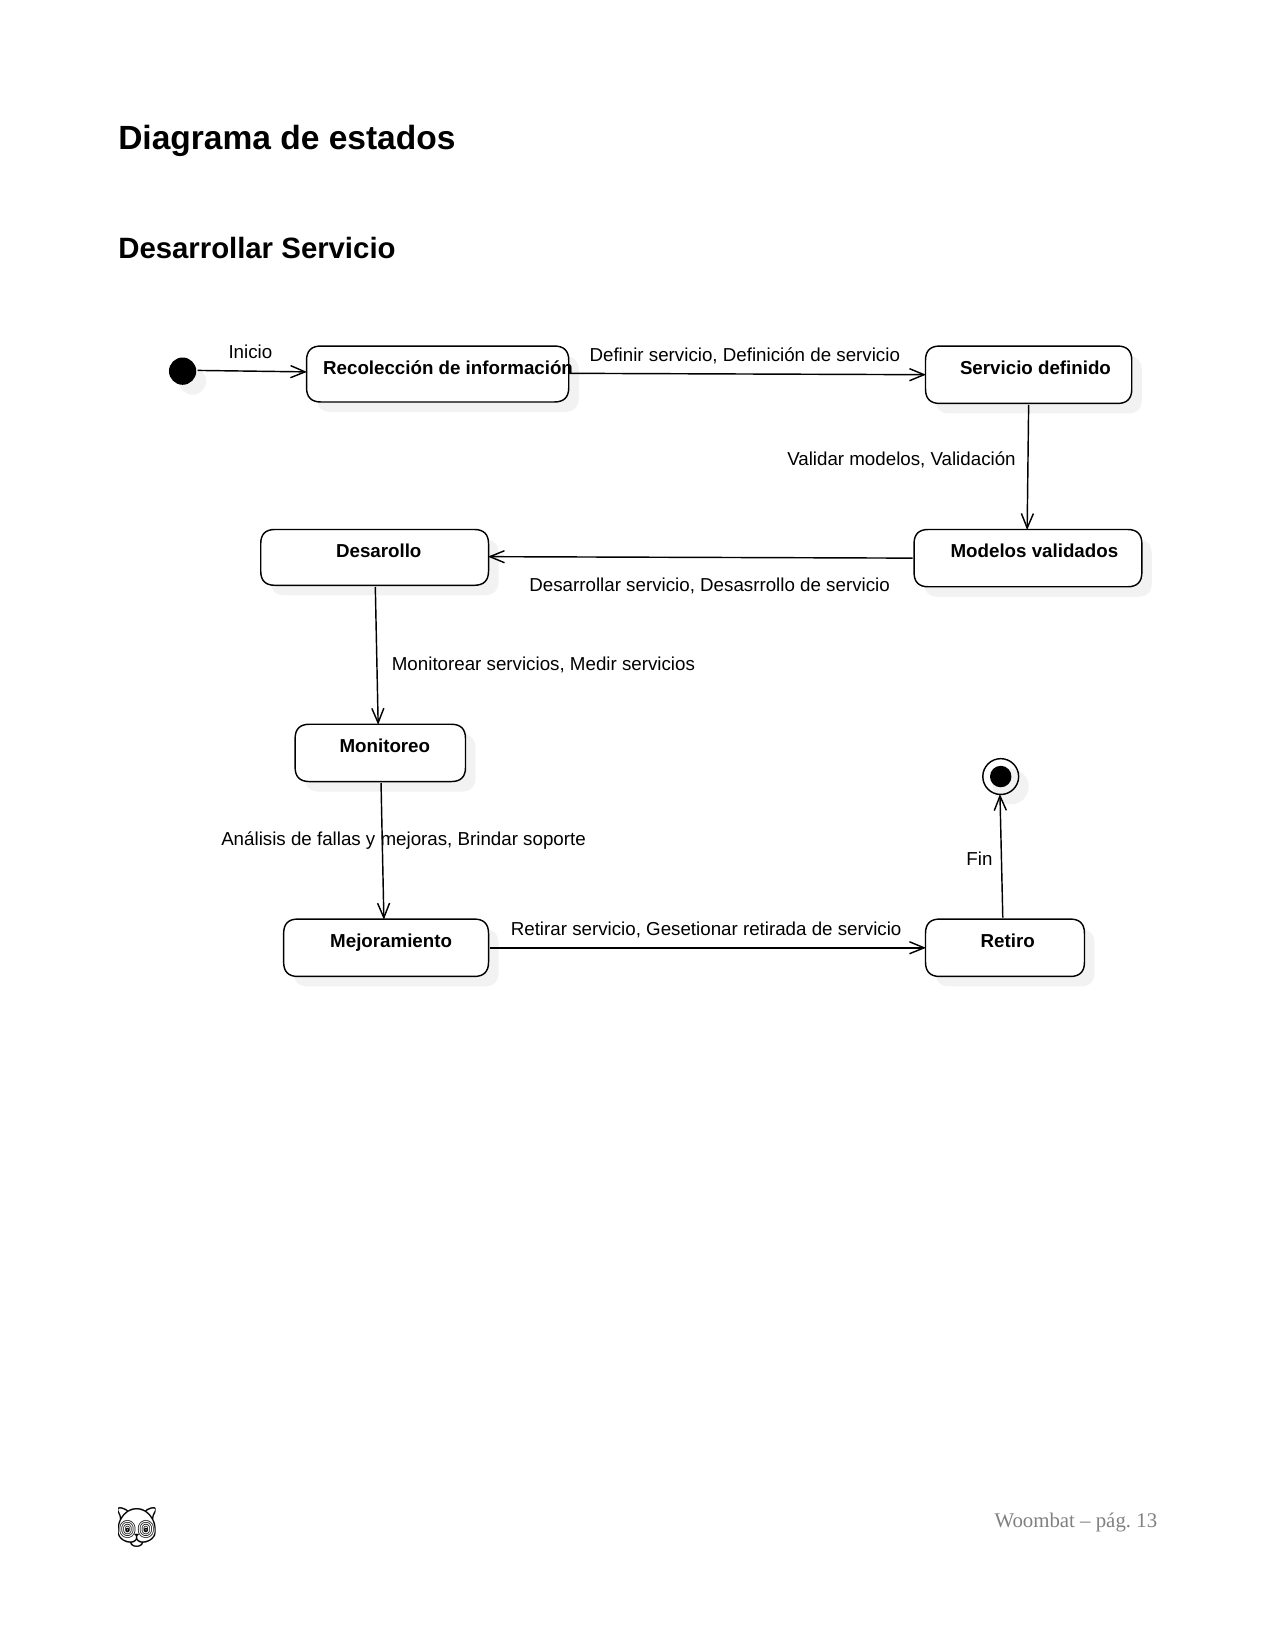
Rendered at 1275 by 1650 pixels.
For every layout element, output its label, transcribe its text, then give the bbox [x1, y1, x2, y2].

picture [118, 1507, 156, 1547]
subtitle Desarrollar Servicio [118, 231, 1157, 265]
subtitle Diagrama de estados [118, 118, 1157, 157]
